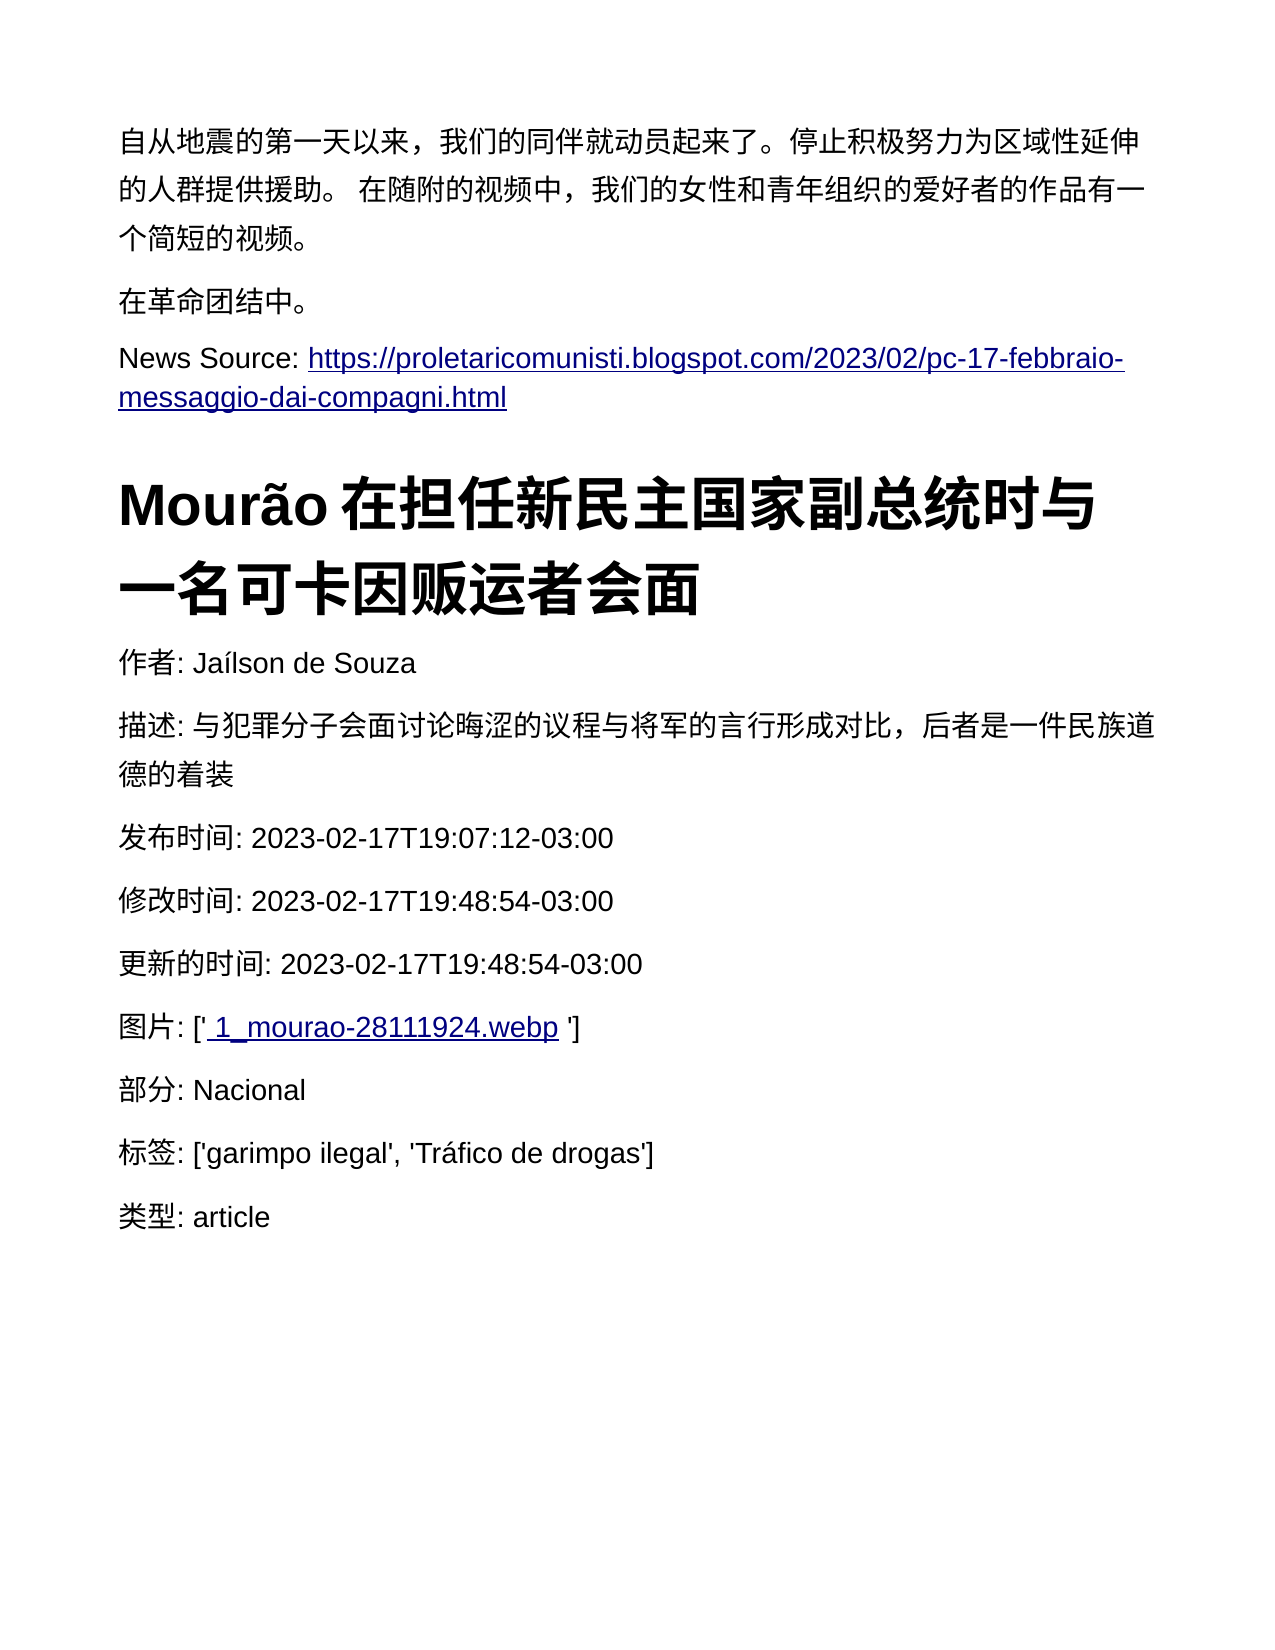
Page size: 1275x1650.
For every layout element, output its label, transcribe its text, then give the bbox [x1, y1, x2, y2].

text 发布时间: 2023-02-17T19:07:12-03:00 [118, 814, 1157, 857]
text 描述: 与犯罪分子会面讨论晦涩的议程与将军的言行形成对比，后者是一件民族道德的着装 [118, 703, 1157, 793]
text 图片: [' 1_mourao-28111924.webp '] [118, 1004, 1157, 1046]
text 修改时间: 2023-02-17T19:48:54-03:00 [118, 877, 1157, 920]
text 部分: Nacional [118, 1067, 1157, 1109]
text News Source: https://proletaricomunisti.blogspot.com/2023/02/pc-17-febbraio-messaggio-dai-compagni.html [118, 341, 1157, 413]
text 类型: article [118, 1193, 1157, 1235]
subtitle Mourão在担任新民主国家副总统时与一名可卡因贩运者会面 [118, 458, 1157, 627]
text 更新的时间: 2023-02-17T19:48:54-03:00 [118, 941, 1157, 983]
text 自从地震的第一天以来，我们的同伴就动员起来了。停止积极努力为区域性延伸的人群提供援助。 在随附的视频中，我们的女性和青年组织的爱好者的作品有一个简短的视频。 [118, 118, 1157, 257]
text 作者: Jaílson de Souza [118, 639, 1157, 682]
text 在革命团结中。 [118, 278, 1157, 321]
text 标签: ['garimpo ilegal', 'Tráfico de drogas'] [118, 1130, 1157, 1172]
